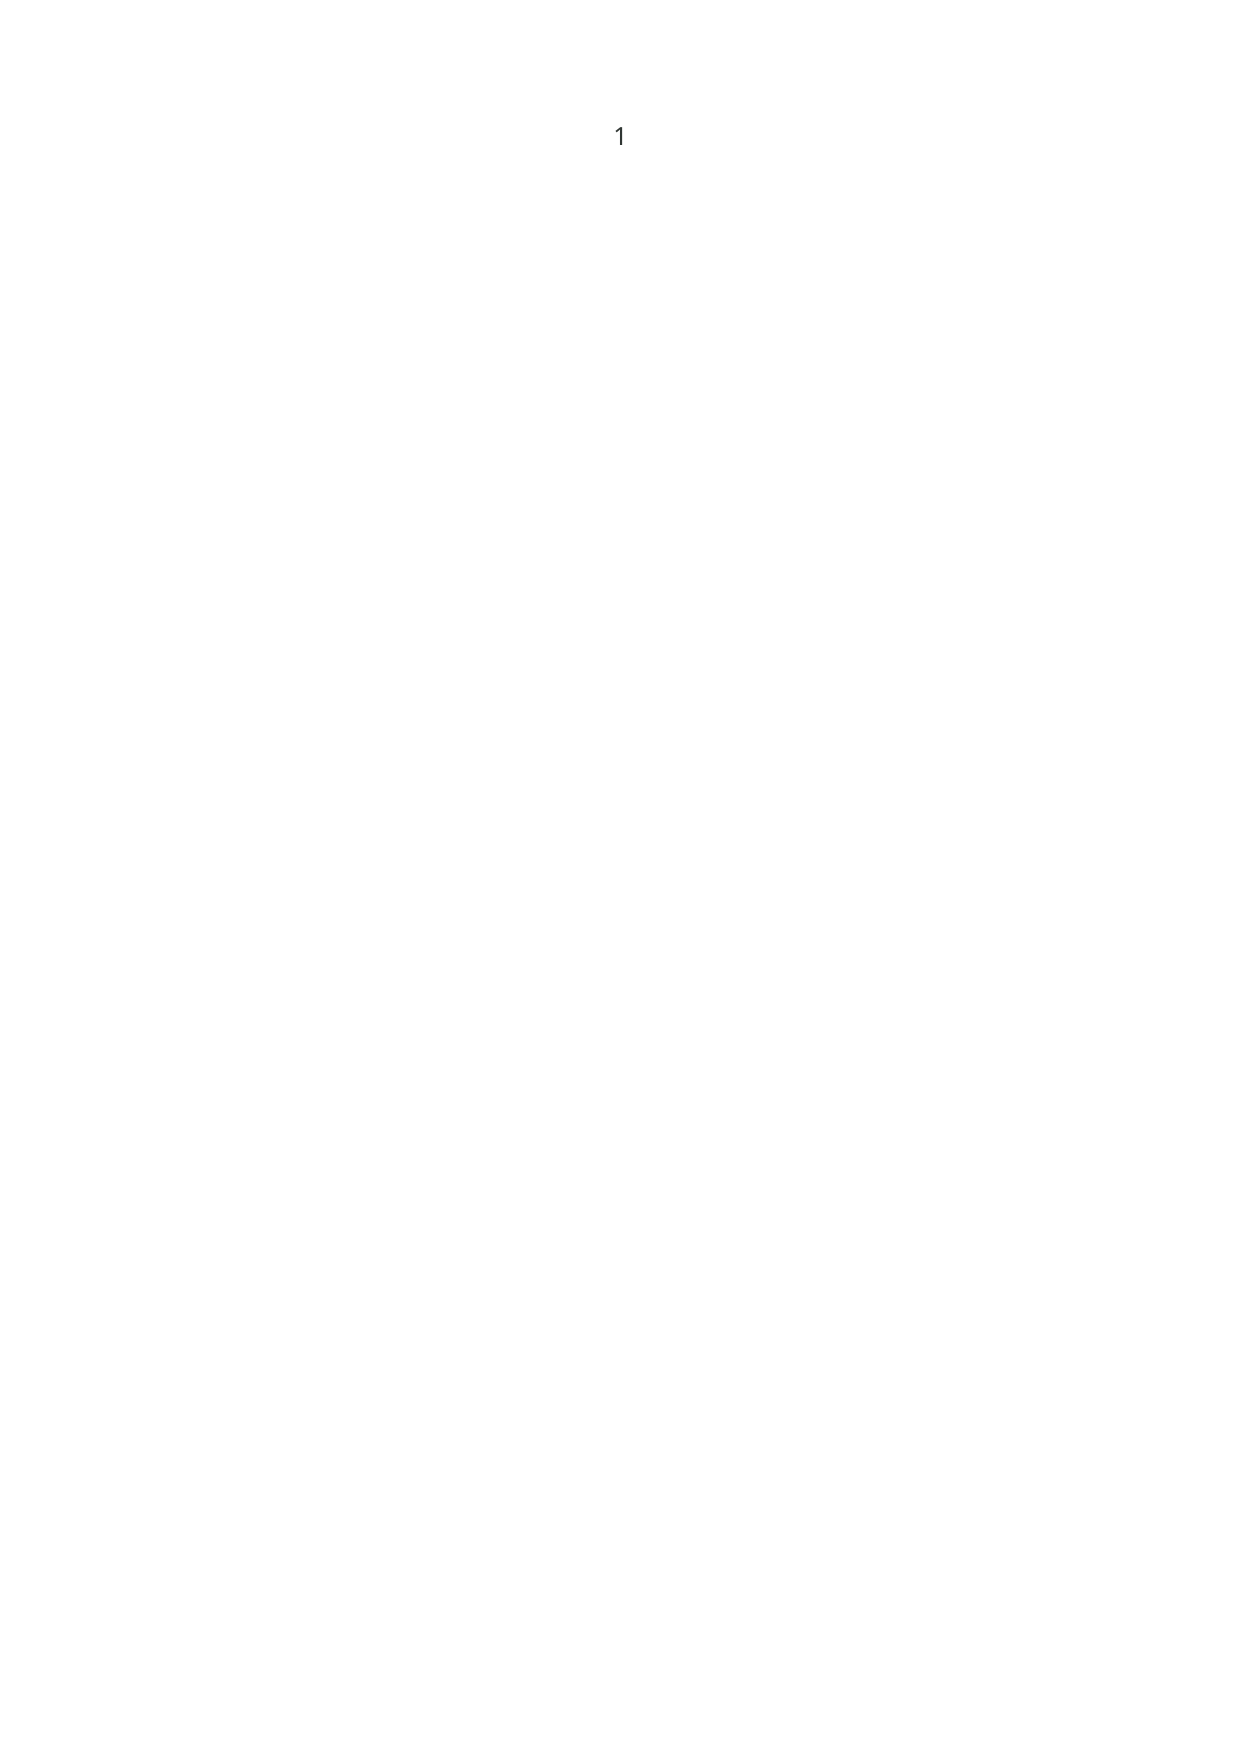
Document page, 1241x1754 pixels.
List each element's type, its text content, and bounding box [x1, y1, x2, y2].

text 1 [118, 118, 1122, 152]
